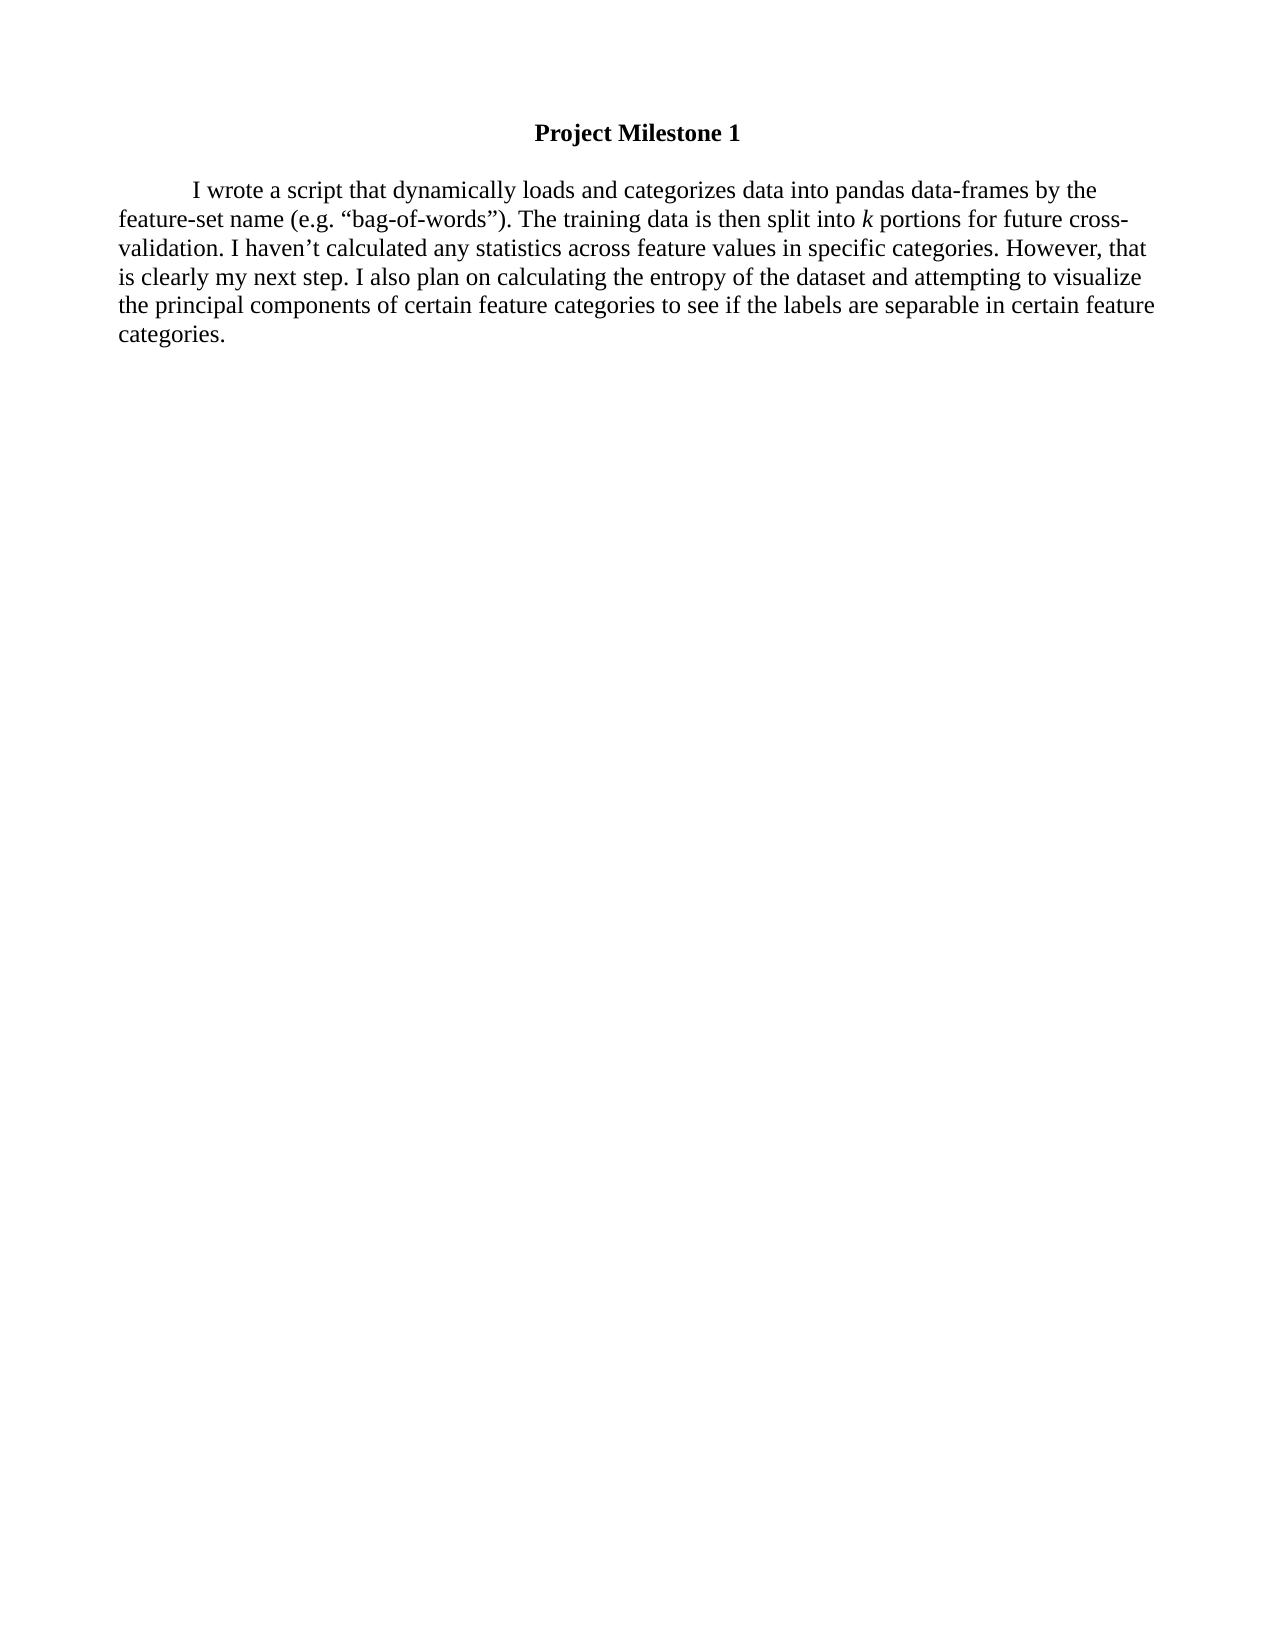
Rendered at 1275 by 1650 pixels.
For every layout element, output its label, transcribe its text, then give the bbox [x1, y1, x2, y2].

text I wrote a script that dynamically loads and categorizes data into pandas data-frames by the feature-set name (e.g. “bag-of-words”). The training data is then split into k portions for future cross-validation. I haven’t calculated any statistics across feature values in specific categories. However, that is clearly my next step. I also plan on calculating the entropy of the dataset and attempting to visualize the principal components of certain feature categories to see if the labels are separable in certain feature categories. [118, 176, 1157, 348]
text Project Milestone 1 [118, 118, 1157, 147]
